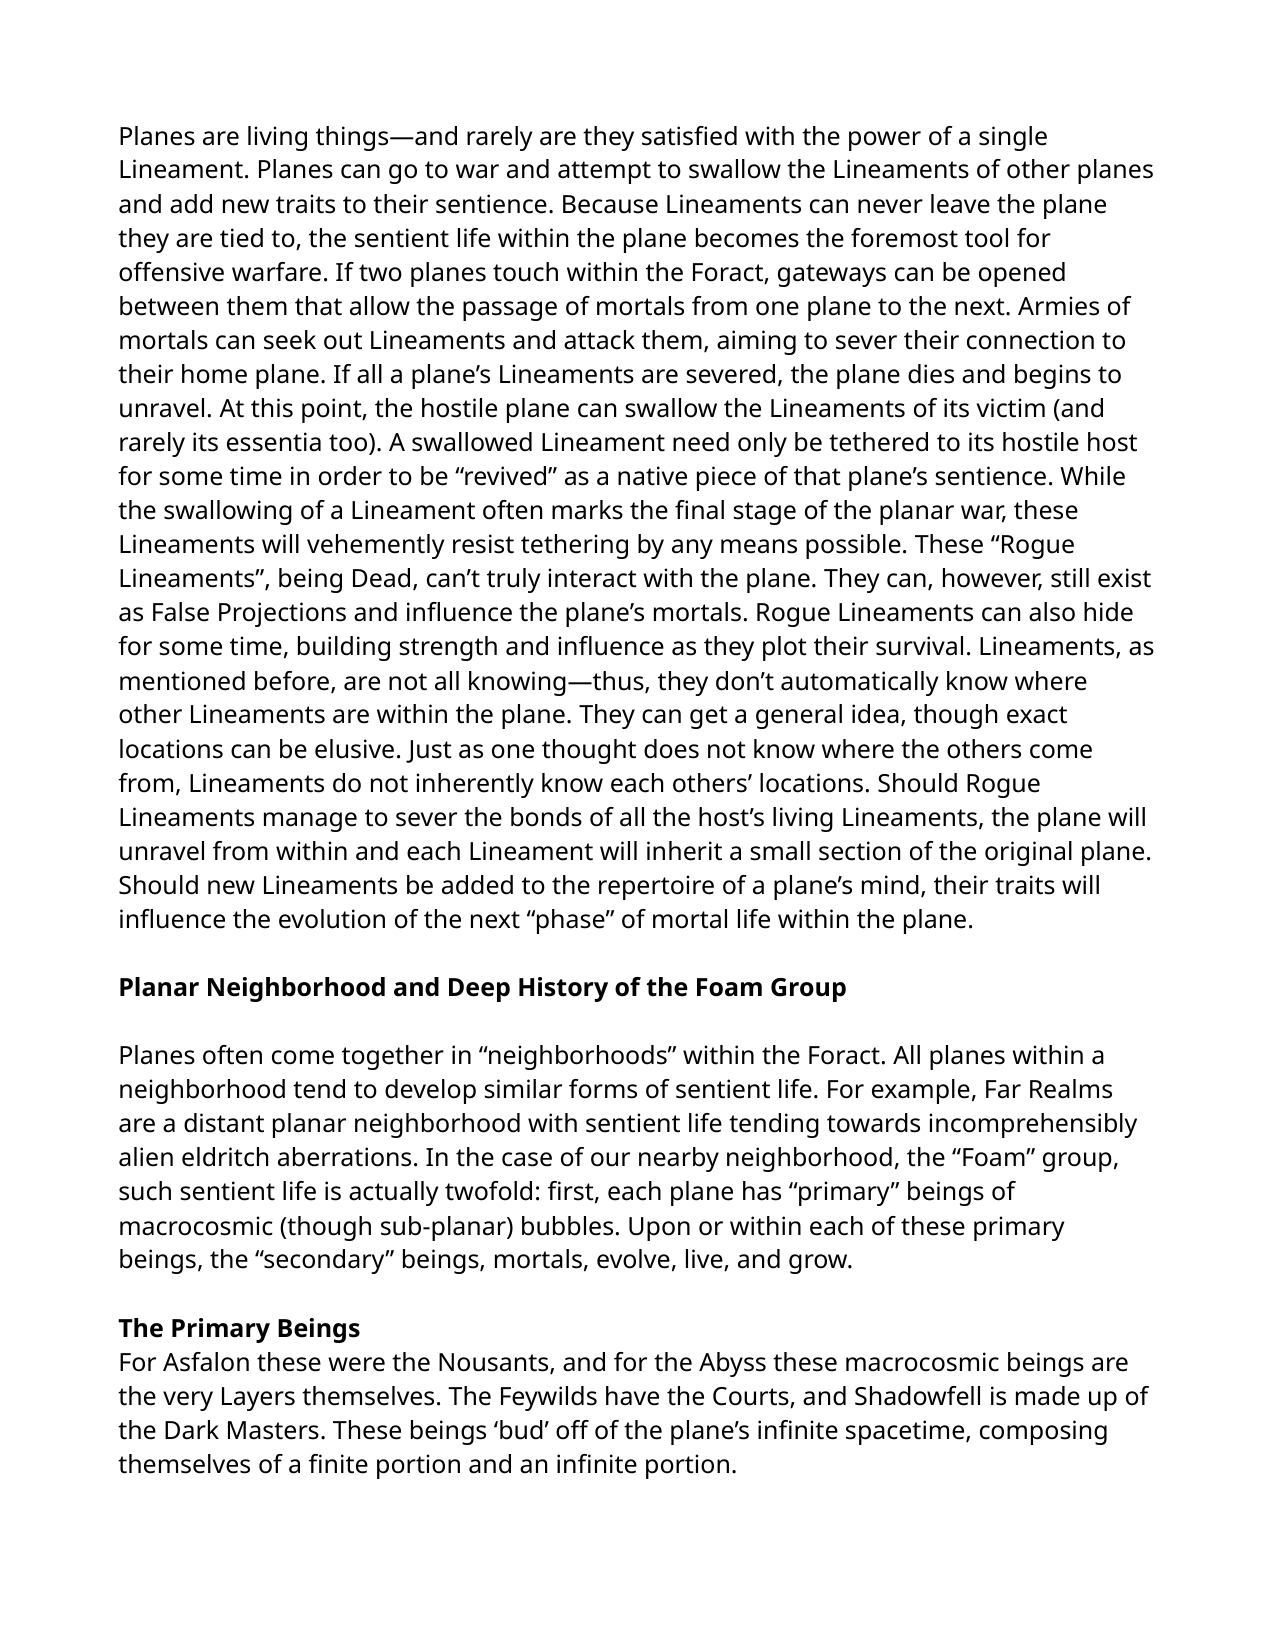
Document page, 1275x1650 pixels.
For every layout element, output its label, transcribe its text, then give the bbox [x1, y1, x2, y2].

text Planes are living things—and rarely are they satisfied with the power of a single Lineament. Planes can go to war and attempt to swallow the Lineaments of other planes and add new traits to their sentience. Because Lineaments can never leave the plane they are tied to, the sentient life within the plane becomes the foremost tool for offensive warfare. If two planes touch within the Foract, gateways can be opened between them that allow the passage of mortals from one plane to the next. Armies of mortals can seek out Lineaments and attack them, aiming to sever their connection to their home plane. If all a plane’s Lineaments are severed, the plane dies and begins to unravel. At this point, the hostile plane can swallow the Lineaments of its victim (and rarely its essentia too). A swallowed Lineament need only be tethered to its hostile host for some time in order to be “revived” as a native piece of that plane’s sentience. While the swallowing of a Lineament often marks the final stage of the planar war, these Lineaments will vehemently resist tethering by any means possible. These “Rogue Lineaments”, being Dead, can’t truly interact with the plane. They can, however, still exist as False Projections and influence the plane’s mortals. Rogue Lineaments can also hide for some time, building strength and influence as they plot their survival. Lineaments, as mentioned before, are not all knowing—thus, they don’t automatically know where other Lineaments are within the plane. They can get a general idea, though exact locations can be elusive. Just as one thought does not know where the others come from, Lineaments do not inherently know each others’ locations. Should Rogue Lineaments manage to sever the bonds of all the host’s living Lineaments, the plane will unravel from within and each Lineament will inherit a small section of the original plane. Should new Lineaments be added to the repertoire of a plane’s mind, their traits will influence the evolution of the next “phase” of mortal life within the plane. [118, 118, 1157, 936]
text Planes often come together in “neighborhoods” within the Foract. All planes within a neighborhood tend to develop similar forms of sentient life. For example, Far Realms are a distant planar neighborhood with sentient life tending towards incomprehensibly alien eldritch aberrations. In the case of our nearby neighborhood, the “Foam” group, such sentient life is actually twofold: first, each plane has “primary” beings of macrocosmic (though sub-planar) bubbles. Upon or within each of these primary beings, the “secondary” beings, mortals, evolve, live, and grow. [118, 1038, 1157, 1276]
text For Asfalon these were the Nousants, and for the Abyss these macrocosmic beings are the very Layers themselves. The Feywilds have the Courts, and Shadowfell is made up of the Dark Masters. These beings ‘bud’ off of the plane’s infinite spacetime, composing themselves of a finite portion and an infinite portion. [118, 1344, 1157, 1481]
text The Primary Beings [118, 1310, 1157, 1344]
text Planar Neighborhood and Deep History of the Foam Group [118, 970, 1157, 1004]
